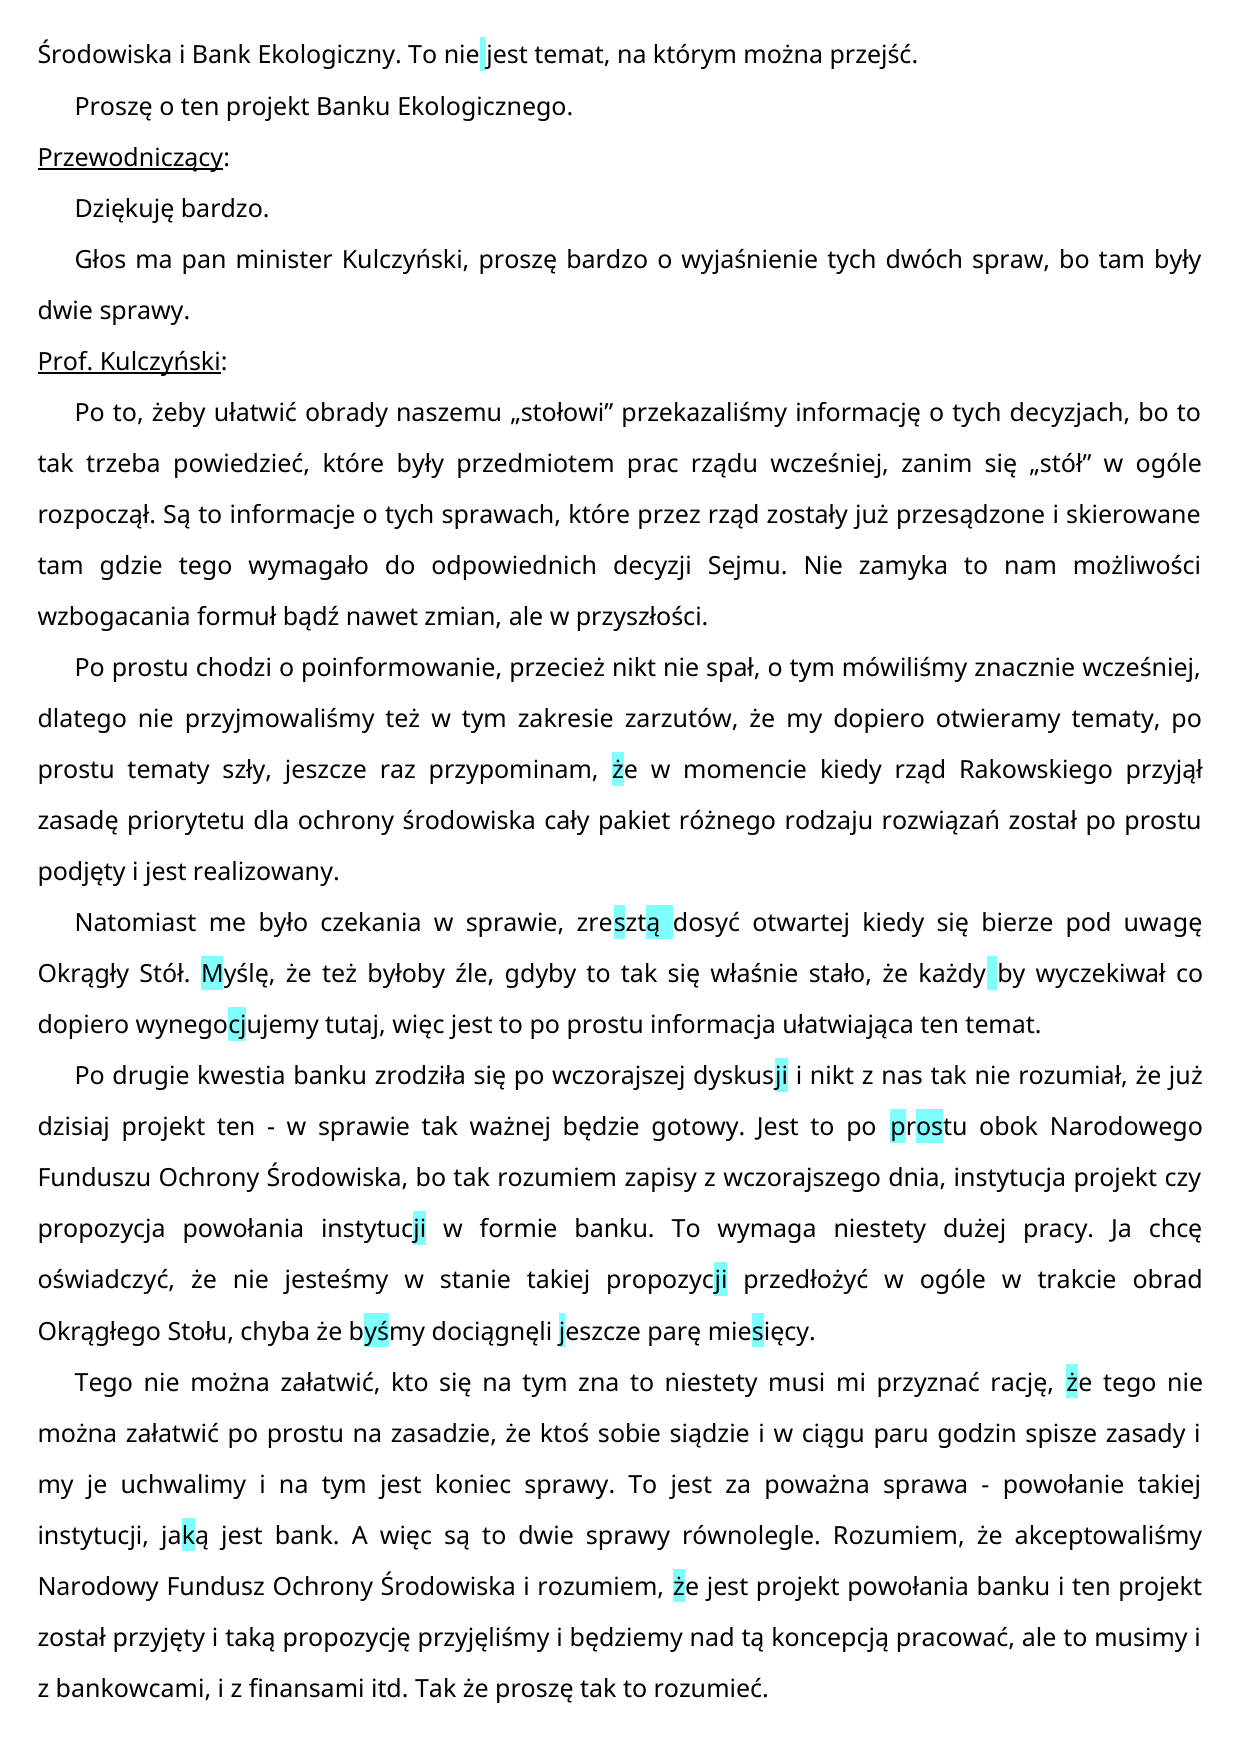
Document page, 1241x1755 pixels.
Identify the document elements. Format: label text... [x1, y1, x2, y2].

text Środowiska i Bank Ekologiczny. To nie jest temat, na którym można przejść. [37, 37, 1203, 71]
text Po drugie kwestia banku zrodziła się po wczorajszej dyskusji i nikt z nas tak nie rozumiał, że już dzisiaj projekt ten - w sprawie tak ważnej będzie gotowy. Jest to po prostu obok Narodowego Funduszu Ochrony Środowiska, bo tak rozumiem zapisy z wczorajszego dnia, instytucja projekt czy propozycja powołania instytucji w formie banku. To wymaga niestety dużej pracy. Ja chcę oświadczyć, że nie jesteśmy w stanie takiej propozycji przedłożyć w ogóle w trakcie obrad Okrągłego Stołu, chyba że byśmy dociągnęli jeszcze parę miesięcy. [37, 1058, 1203, 1347]
text Głos ma pan minister Kulczyński, proszę bardzo o wyjaśnienie tych dwóch spraw, bo tam były dwie sprawy. [37, 241, 1203, 326]
text Po prostu chodzi o poinformowanie, przecież nikt nie spał, o tym mówiliśmy znacznie wcześniej, dlatego nie przyjmowaliśmy też w tym zakresie zarzutów, że my dopiero otwieramy tematy, po prostu tematy szły, jeszcze raz przypominam, że w momencie kiedy rząd Rakowskiego przyjął zasadę priorytetu dla ochrony środowiska cały pakiet różnego rodzaju rozwiązań został po prostu podjęty i jest realizowany. [37, 650, 1203, 888]
text Przewodniczący: [37, 139, 1203, 173]
text Dziękuję bardzo. [37, 190, 1203, 224]
text Prof. Kulczyński: [37, 343, 1203, 377]
text Natomiast me było czekania w sprawie, zresztą dosyć otwartej kiedy się bierze pod uwagę Okrągły Stół. Myślę, że też byłoby źle, gdyby to tak się właśnie stało, że każdy by wyczekiwał co dopiero wynegocjujemy tutaj, więc jest to po prostu informacja ułatwiająca ten temat. [37, 905, 1203, 1041]
text Po to, żeby ułatwić obrady naszemu „stołowi” przekazaliśmy informację o tych decyzjach, bo to tak trzeba powiedzieć, które były przedmiotem prac rządu wcześniej, zanim się „stół” w ogóle rozpoczął. Są to informacje o tych sprawach, które przez rząd zostały już przesądzone i skierowane tam gdzie tego wymagało do odpowiednich decyzji Sejmu. Nie zamyka to nam możliwości wzbogacania formuł bądź nawet zmian, ale w przyszłości. [37, 394, 1203, 633]
text Tego nie można załatwić, kto się na tym zna to niestety musi mi przyznać rację, że tego nie można załatwić po prostu na zasadzie, że ktoś sobie siądzie i w ciągu paru godzin spisze zasady i my je uchwalimy i na tym jest koniec sprawy. To jest za poważna sprawa - powołanie takiej instytucji, jaką jest bank. A więc są to dwie sprawy równolegle. Rozumiem, że akceptowaliśmy Narodowy Fundusz Ochrony Środowiska i rozumiem, że jest projekt powołania banku i ten projekt został przyjęty i taką propozycję przyjęliśmy i będziemy nad tą koncepcją pracować, ale to musimy i z bankowcami, i z finansami itd. Tak że proszę tak to rozumieć. [37, 1364, 1203, 1704]
text Proszę o ten projekt Banku Ekologicznego. [37, 88, 1203, 122]
